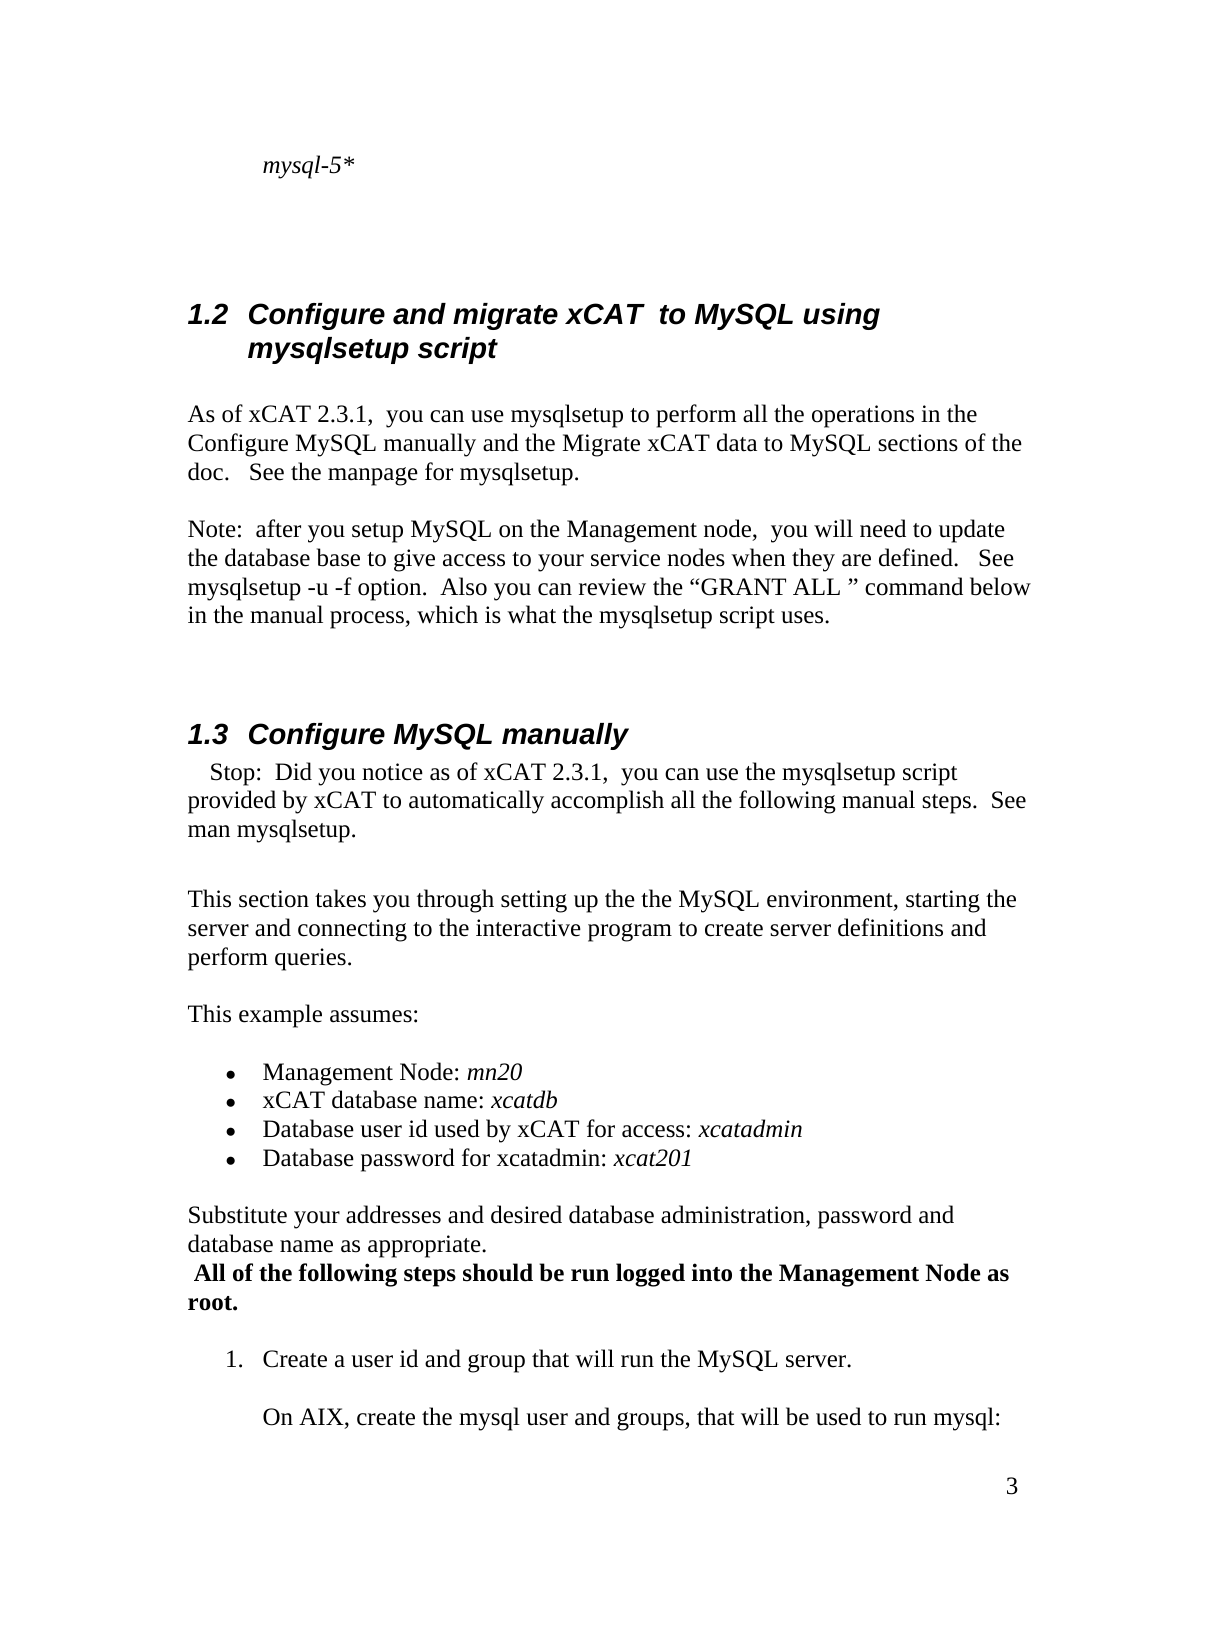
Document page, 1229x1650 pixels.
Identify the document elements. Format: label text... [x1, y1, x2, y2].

text All of the following steps should be run logged into the Management Node as root. [187, 1258, 1041, 1315]
text This section takes you through setting up the the MySQL environment, starting the server and connecting to the interactive program to create server definitions and perform queries. [187, 884, 1041, 970]
list xCAT database name: xcatdb [225, 1085, 1041, 1114]
list Management Node: mn20 [225, 1057, 1041, 1085]
list Create a user id and group that will run the MySQL server. On AIX, create the mysql user and groups, that will be used to run mysql: [225, 1344, 1041, 1430]
subtitle Configure and migrate xCAT to MySQL using mysqlsetup script [187, 297, 1041, 364]
list Database user id used by xCAT for access: xcatadmin [225, 1114, 1041, 1143]
text As of xCAT 2.3.1, you can use mysqlsetup to perform all the operations in the Configure MySQL manually and the Migrate xCAT data to MySQL sections of the doc. See the manpage for mysqlsetup. [187, 399, 1041, 486]
text Stop: Did you notice as of xCAT 2.3.1, you can use the mysqlsetup script provided by xCAT to automatically accomplish all the following manual steps. See man mysqlsetup. [187, 757, 1041, 843]
text This example assumes: [187, 999, 1041, 1028]
text Note: after you setup MySQL on the Management node, you will need to update the database base to give access to your service nodes when they are defined. See mysqlsetup -u -f option. Also you can review the “GRANT ALL ” command below in the manual process, which is what the mysqlsetup script uses. [187, 514, 1041, 629]
text mysql-5* [262, 150, 1041, 179]
list Database password for xcatadmin: xcat201 [225, 1143, 1041, 1172]
text Substitute your addresses and desired database administration, password and database name as appropriate. [187, 1200, 1041, 1258]
subtitle Configure MySQL manually [187, 717, 1041, 750]
